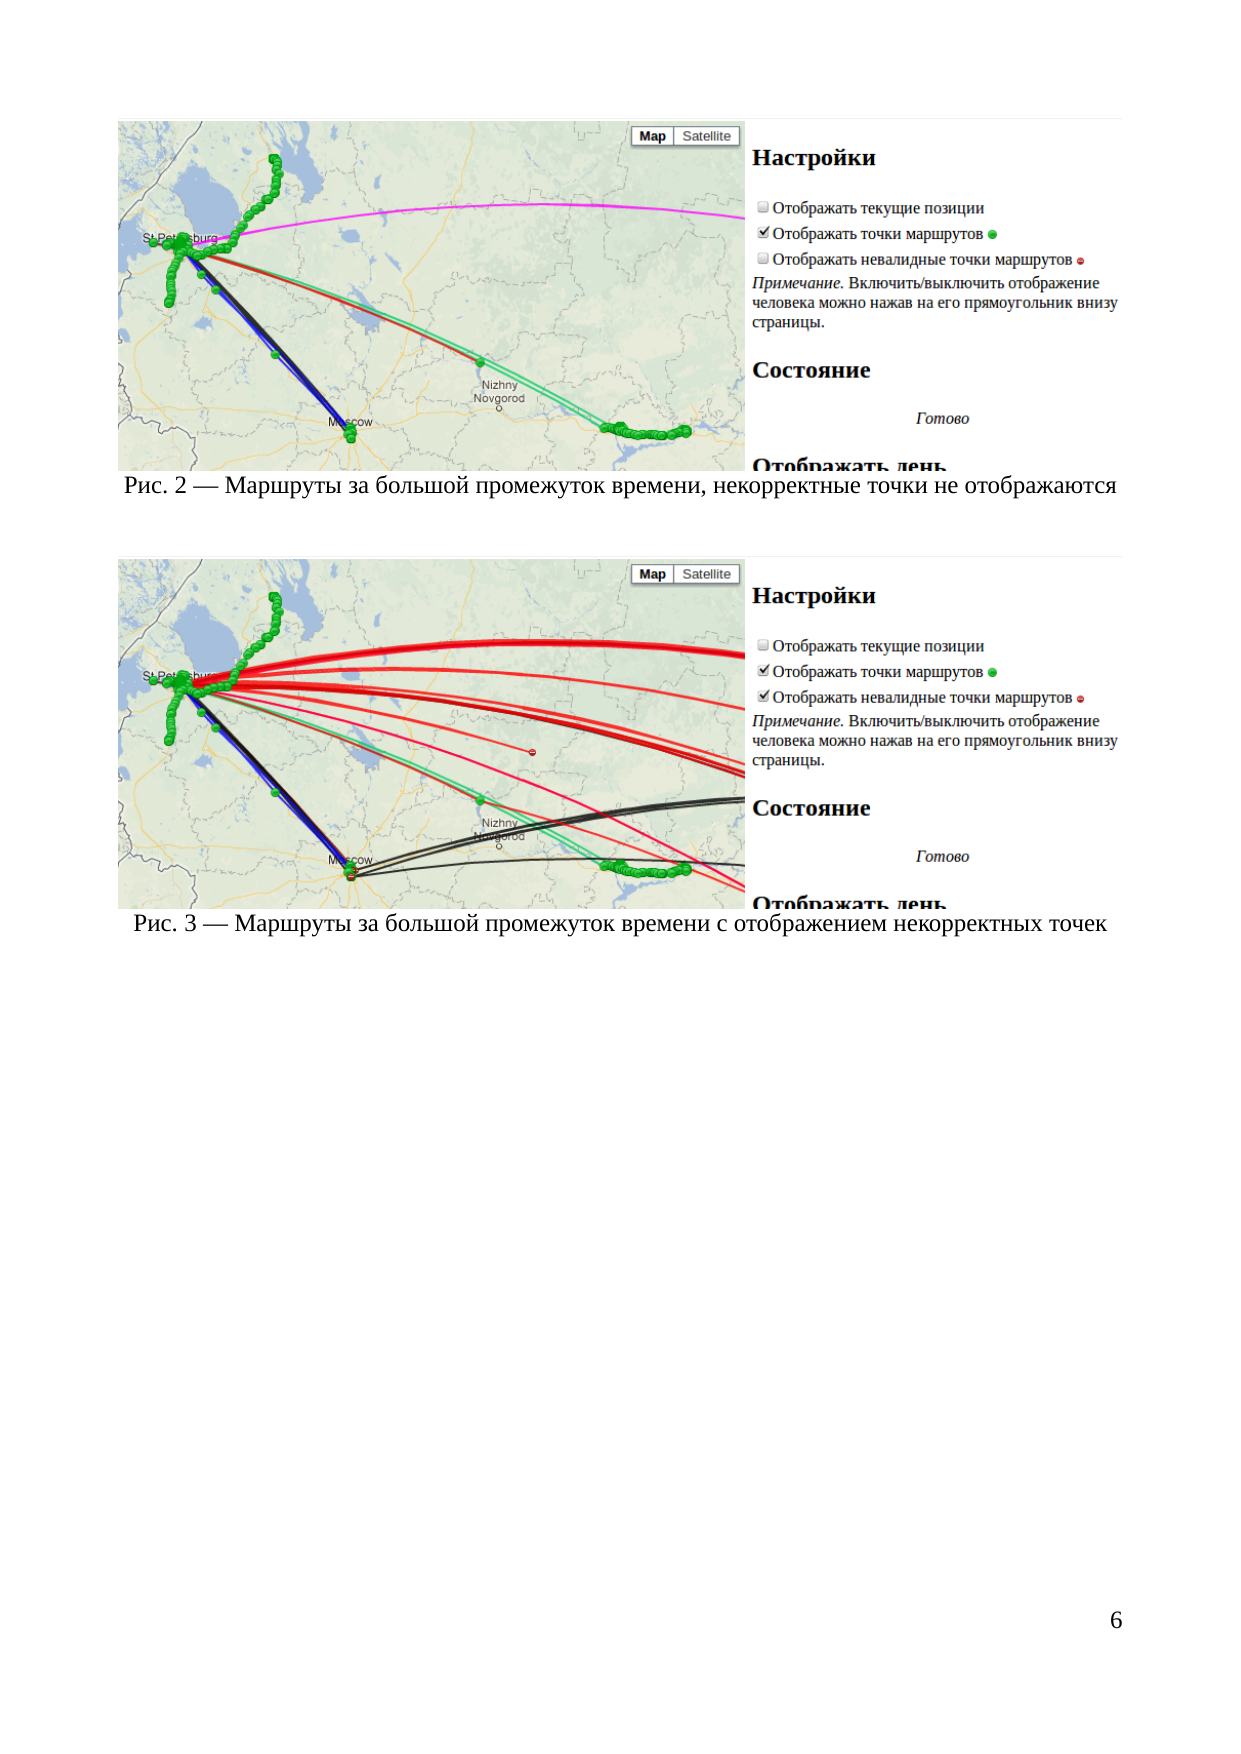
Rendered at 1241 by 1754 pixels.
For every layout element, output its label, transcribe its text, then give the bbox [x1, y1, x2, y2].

text Рис. 3 — Маршруты за большой промежуток времени с отображением некорректных точек [118, 909, 1122, 937]
text Рис. 2 — Маршруты за большой промежуток времени, некорректные точки не отображаются [118, 471, 1122, 499]
picture [118, 118, 1123, 471]
picture [118, 556, 1123, 909]
